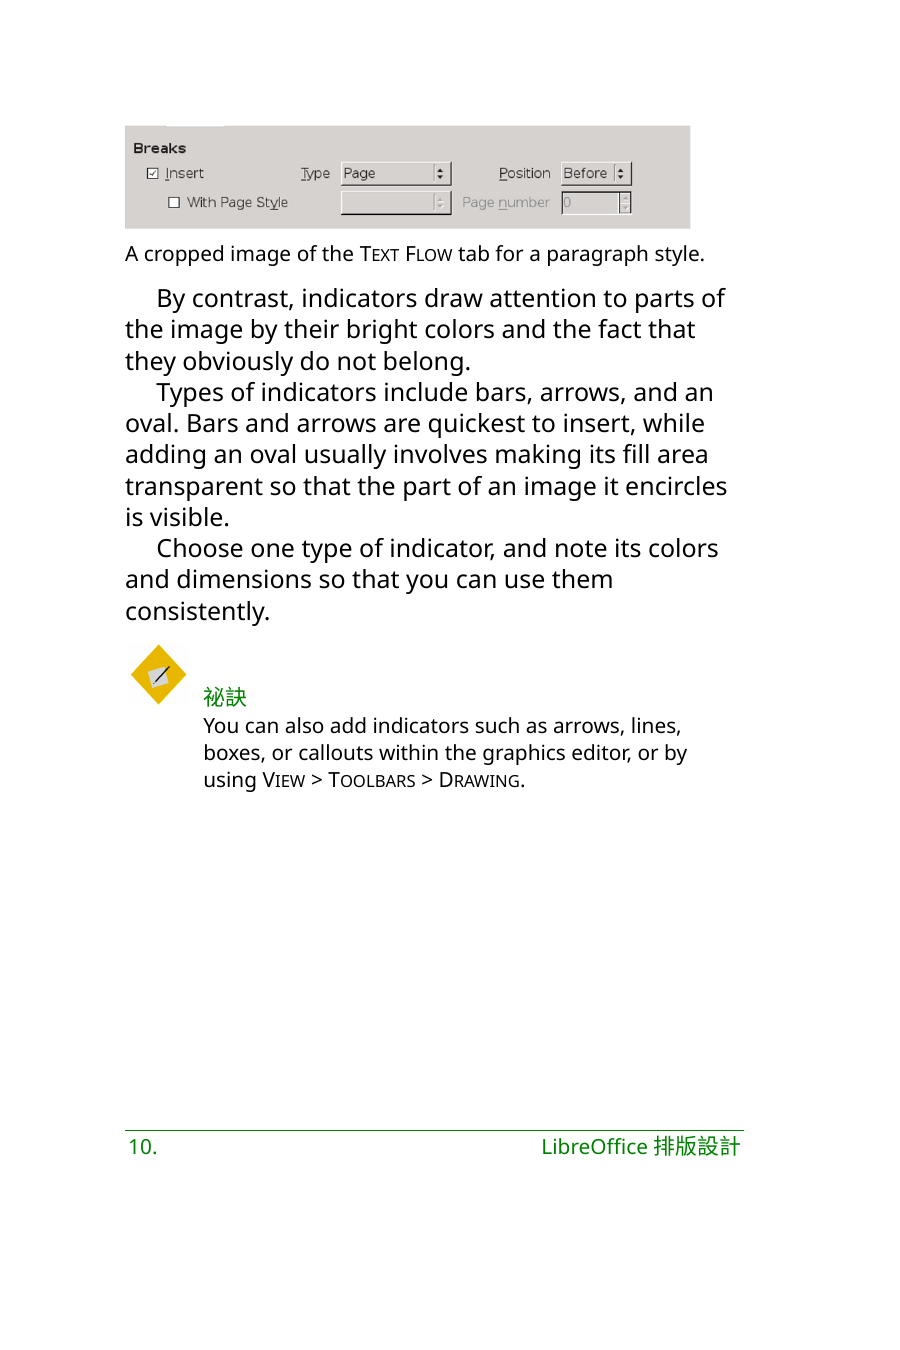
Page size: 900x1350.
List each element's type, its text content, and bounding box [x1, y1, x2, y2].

table_header [125, 125, 744, 232]
picture [125, 125, 691, 230]
text Choose one type of indicator, and note its colors and dimensions so that you can use them consistently. [125, 533, 744, 626]
picture [126, 643, 189, 706]
table_cell A cropped image of the Text Flow tab for a paragraph style. [125, 232, 744, 267]
text You can also add indicators such as arrows, lines, boxes, or callouts within the graphics editor, or by using View > Toolbars > Drawing. [203, 712, 744, 793]
list 祕訣 [125, 642, 744, 712]
text By contrast, indicators draw attention to parts of the image by their bright colors and the fact that they obviously do not belong. [125, 283, 744, 376]
text Types of indicators include bars, arrows, and an oval. Bars and arrows are quickest to insert, while adding an oval usually involves making its fill area transparent so that the part of an image it encircles is visible. [125, 376, 744, 533]
